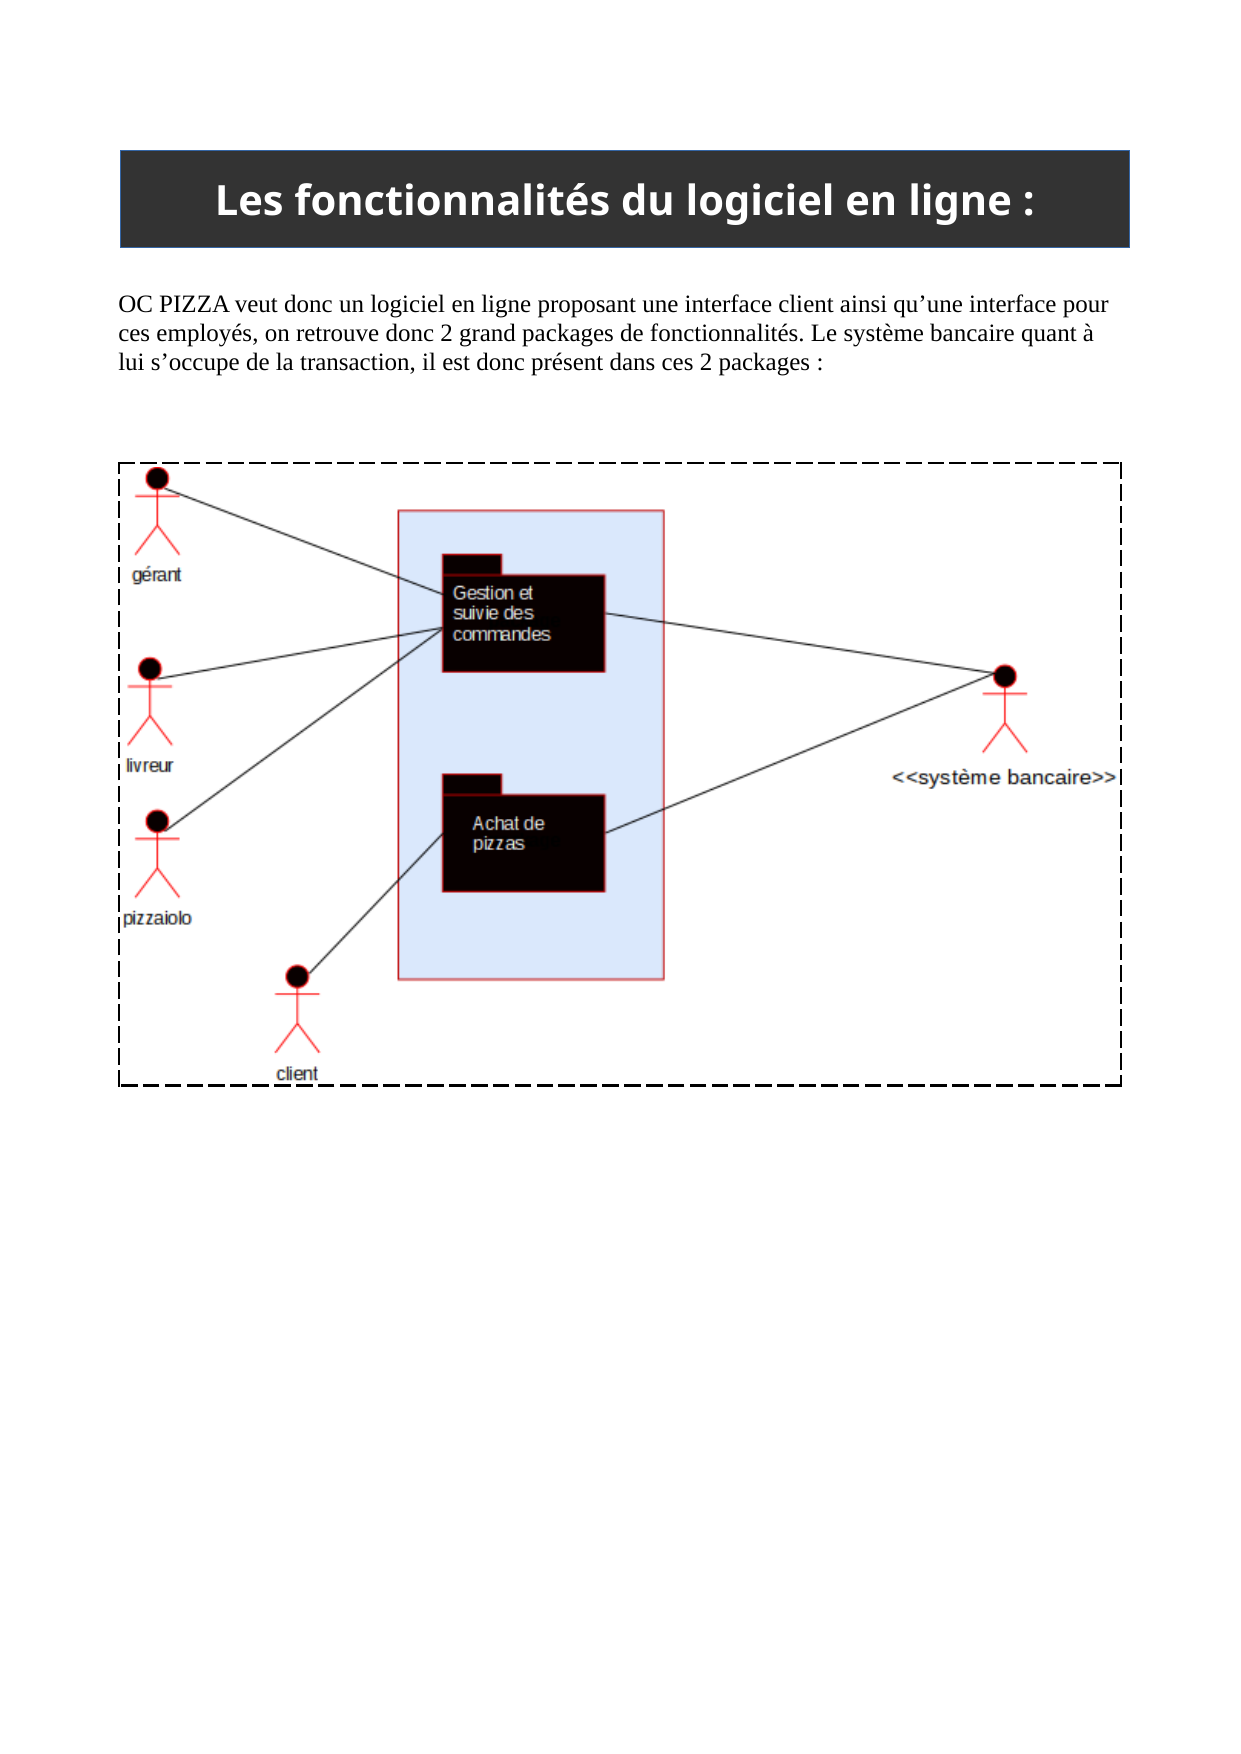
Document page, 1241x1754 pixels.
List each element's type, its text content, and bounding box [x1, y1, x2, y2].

text OC PIZZA veut donc un logiciel en ligne proposant une interface client ainsi qu’une interface pour ces employés, on retrouve donc 2 grand packages de fonctionnalités. Le système bancaire quant à lui s’occupe de la transaction, il est donc présent dans ces 2 packages : [118, 289, 1122, 376]
picture [123, 467, 1118, 1082]
